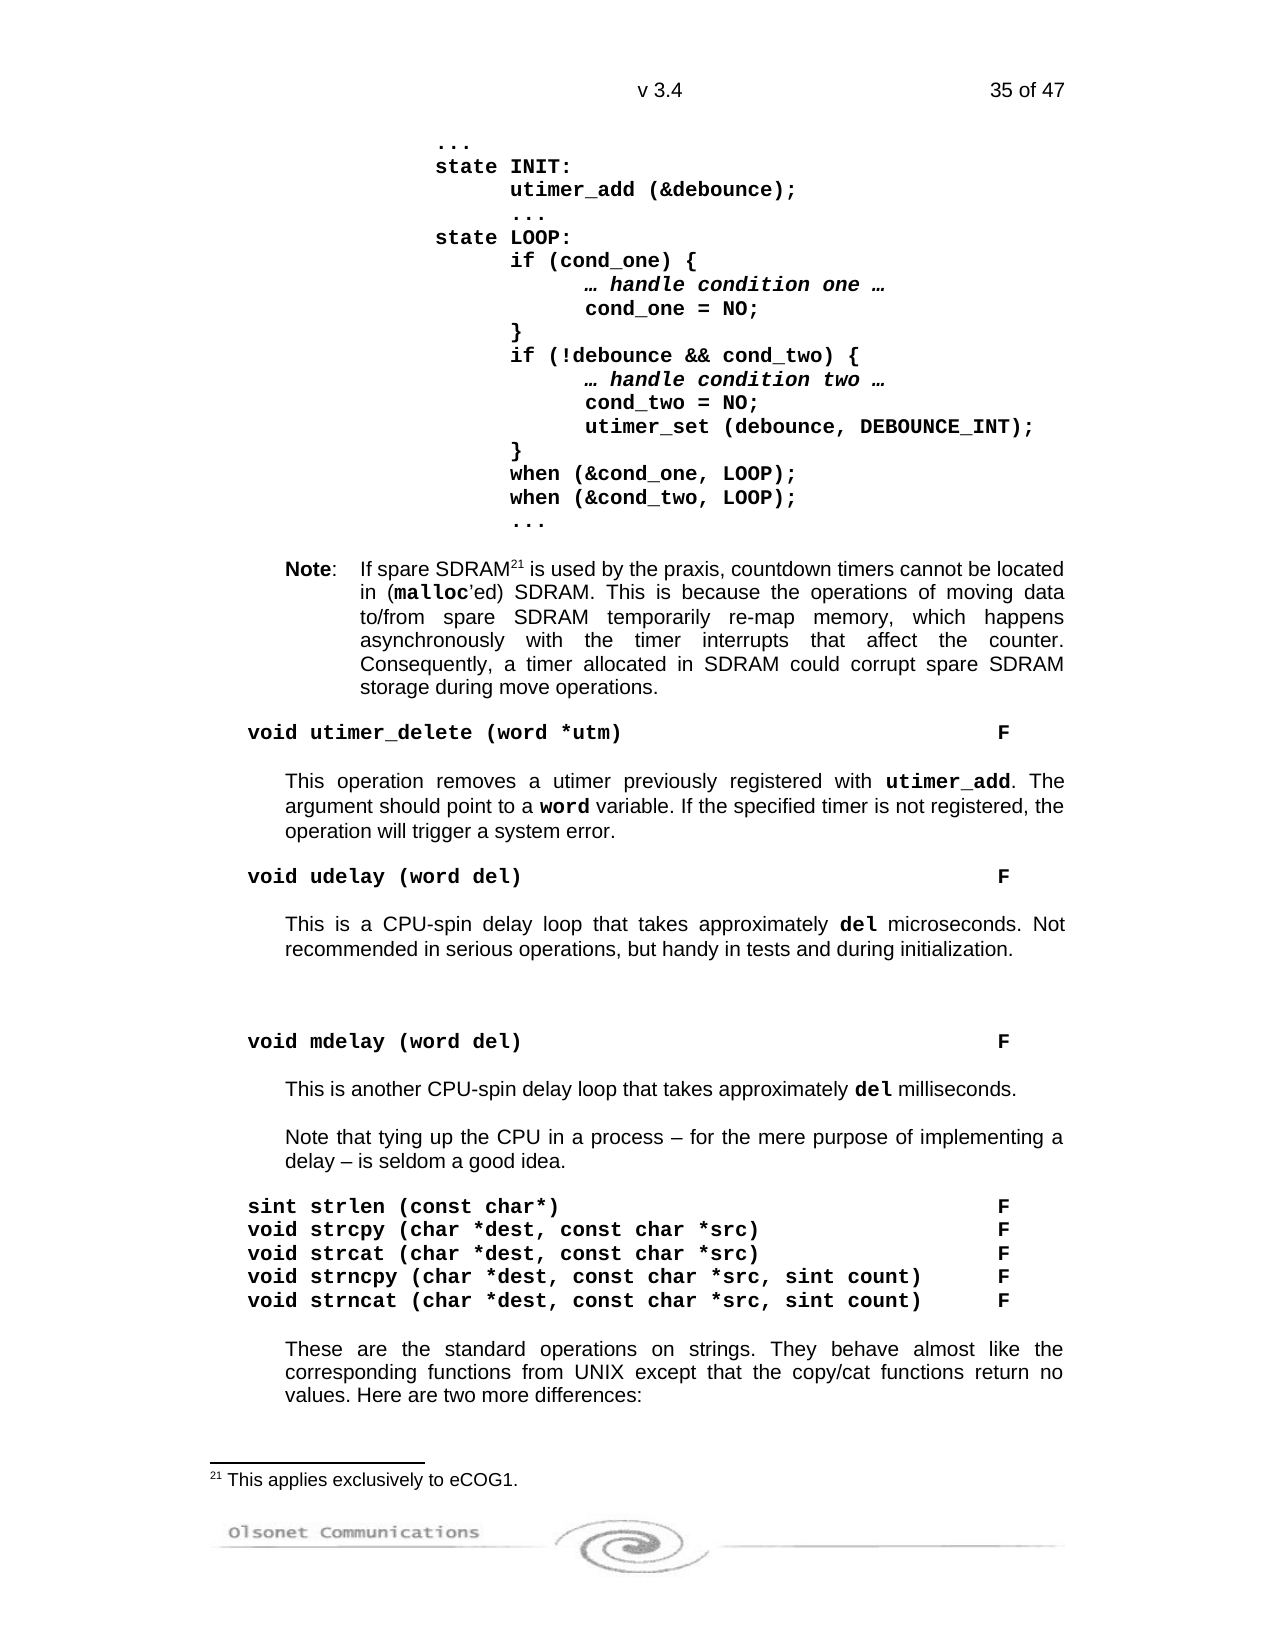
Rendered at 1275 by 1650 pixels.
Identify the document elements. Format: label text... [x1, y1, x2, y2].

text when (&cond_one, LOOP); [285, 463, 1065, 487]
text state INIT: [285, 156, 1065, 179]
text Note that tying up the CPU in a process – for the mere purpose of implementing a delay – is seldom a good idea. [285, 1126, 1065, 1172]
text void strncpy (char *dest, const char *src, sint count) F [247, 1267, 1065, 1290]
text if (!debounce && cond_two) { [285, 345, 1065, 369]
text … handle condition one … [285, 274, 1065, 298]
text sint strlen (const char*) F [247, 1196, 1065, 1219]
text cond_one = NO; [285, 298, 1065, 321]
text void strncat (char *dest, const char *src, sint count) F [247, 1290, 1065, 1314]
text … handle condition two … [285, 369, 1065, 392]
text void strcpy (char *dest, const char *src) F [247, 1219, 1065, 1243]
text cond_two = NO; [285, 392, 1065, 416]
picture [210, 1504, 1065, 1596]
text void utimer_delete (word *utm) F [247, 722, 1065, 746]
text void mdelay (word del) F [247, 1031, 1065, 1054]
text utimer_add (&debounce); [285, 179, 1065, 203]
text } [285, 439, 1065, 463]
text } [285, 321, 1065, 345]
text Note: If spare SDRAM is used by the praxis, countdown timers cannot be located in (malloc’ed) SDRAM. This is because the operations of moving data to/from spare SDRAM temporarily re-map memory, which happens asynchronously with the timer interrupts that affect the counter. Consequently, a timer allocated in SDRAM could corrupt spare SDRAM storage during move operations. [285, 557, 1065, 699]
text when (&cond_two, LOOP); [285, 487, 1065, 511]
text This is another CPU-spin delay loop that takes approximately del milliseconds. [285, 1078, 1065, 1103]
text This operation removes a utimer previously registered with utimer_add. The argument should point to a word variable. If the specified timer is not registered, the operation will trigger a system error. [285, 769, 1065, 843]
text This applies exclusively to eCOG1. [210, 1469, 1065, 1490]
text This is a CPU-spin delay loop that takes approximately del microseconds. Not recommended in serious operations, but handy in tests and during initialization. [285, 913, 1065, 961]
text void udelay (word del) F [247, 866, 1065, 889]
text ... [285, 132, 1065, 156]
text These are the standard operations on strings. They behave almost like the corresponding functions from UNIX except that the copy/cat functions return no values. Here are two more differences: [285, 1337, 1065, 1407]
text ... [285, 511, 1065, 534]
text utimer_set (debounce, DEBOUNCE_INT); [285, 416, 1065, 439]
text state LOOP: [285, 227, 1065, 250]
text void strcat (char *dest, const char *src) F [247, 1243, 1065, 1267]
text ... [285, 203, 1065, 227]
text if (cond_one) { [285, 250, 1065, 274]
